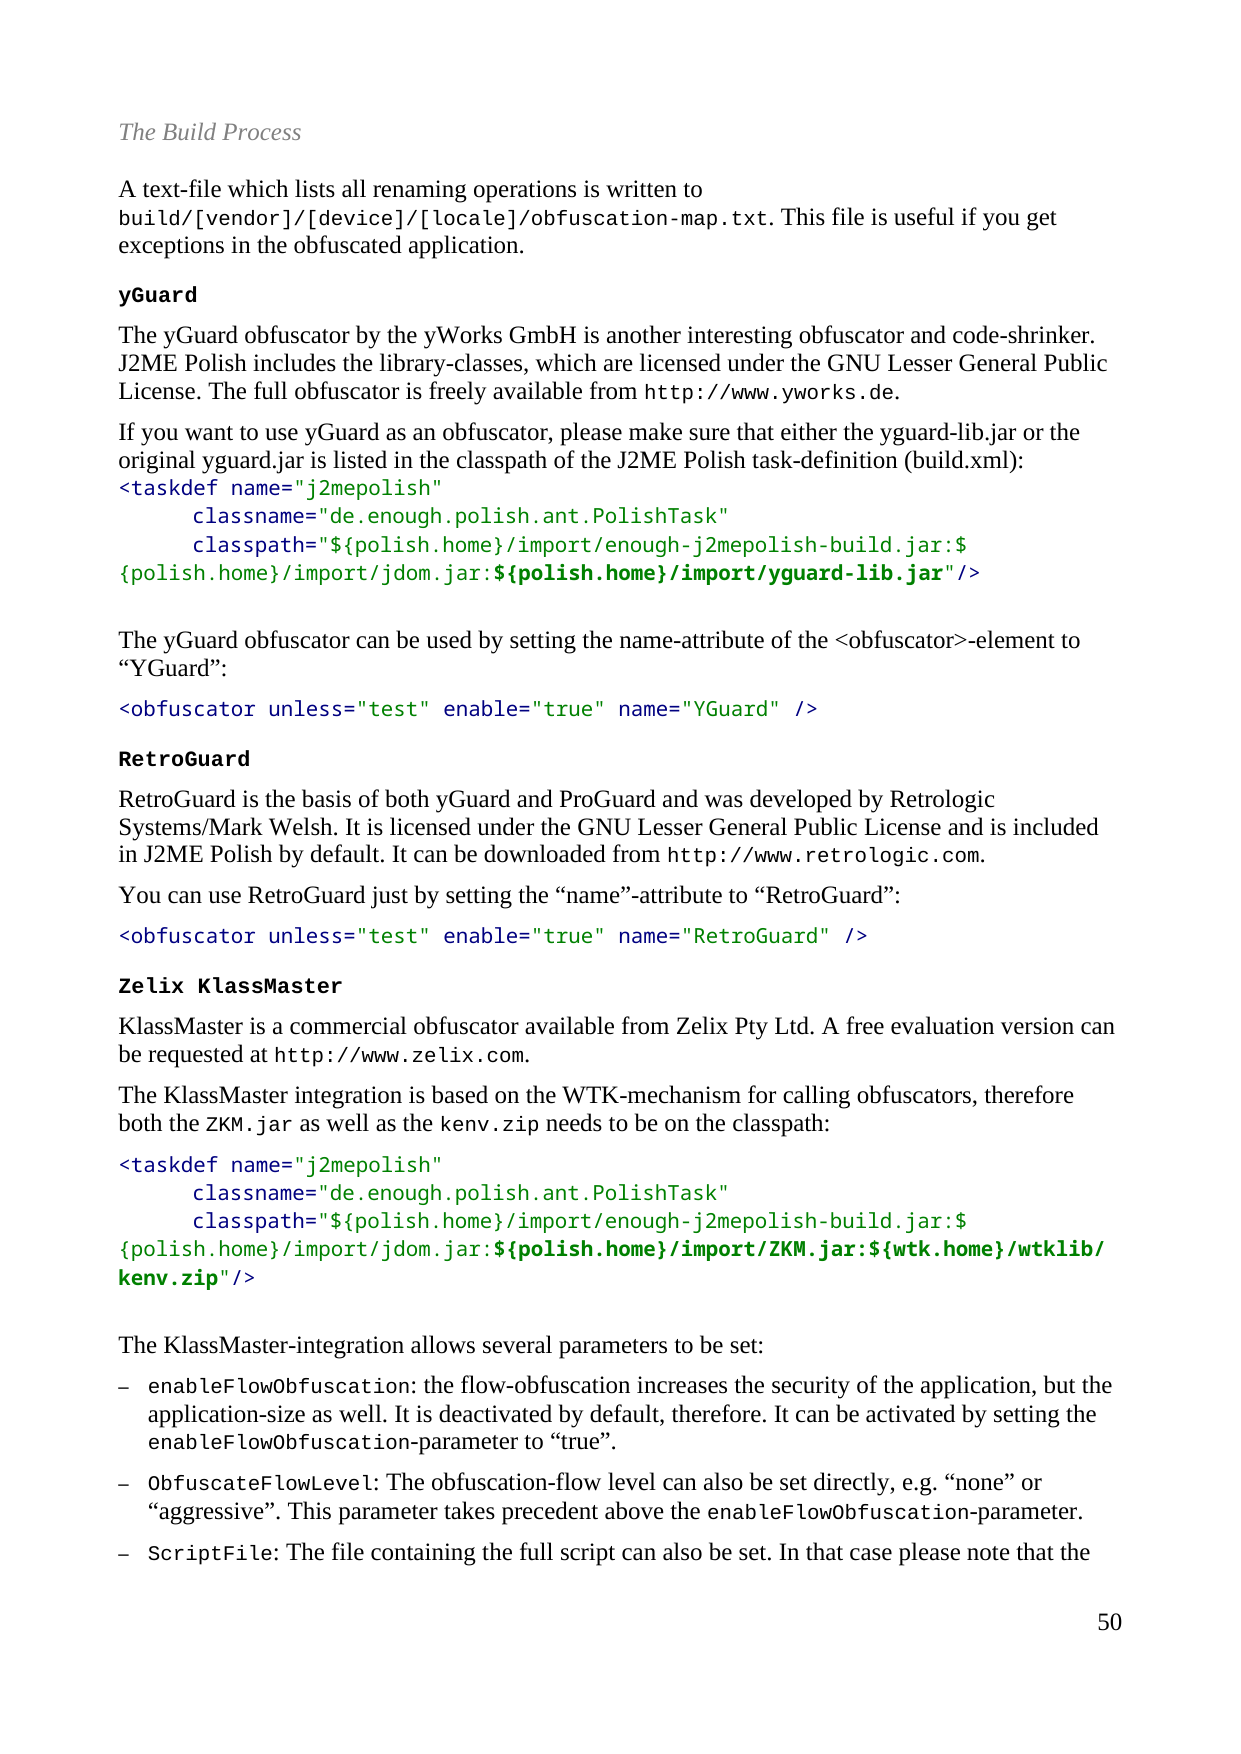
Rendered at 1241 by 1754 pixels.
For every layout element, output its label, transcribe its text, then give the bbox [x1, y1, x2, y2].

text classpath="${polish.home}/import/enough-j2mepolish-build.jar:${polish.home}/import/jdom.jar:${polish.home}/import/yguard-lib.jar"/> [118, 530, 1122, 586]
text RetroGuard is the basis of both yGuard and ProGuard and was developed by Retrologic Systems/Mark Welsh. It is licensed under the GNU Lesser General Public License and is included in J2ME Polish by default. It can be downloaded from http://www.retrologic.com. [118, 785, 1122, 869]
text The yGuard obfuscator can be used by setting the name-attribute of the <obfuscator>-element to “YGuard”: [118, 627, 1122, 682]
list ObfuscateFlowLevel: The obfuscation-flow level can also be set directly, e.g. “none” or “aggressive”. This parameter takes precedent above the enableFlowObfuscation-parameter. [118, 1468, 1122, 1526]
subtitle Zelix KlassMaster [118, 975, 1122, 1000]
text classname="de.enough.polish.ant.PolishTask" [118, 1178, 1122, 1206]
text <obfuscator unless="test" enable="true" name="RetroGuard" /> [118, 922, 1122, 950]
text The yGuard obfuscator by the yWorks GmbH is another interesting obfuscator and code-shrinker. J2ME Polish includes the library-classes, which are licensed under the GNU Lesser General Public License. The full obfuscator is freely available from http://www.yworks.de. [118, 322, 1122, 406]
list enableFlowObfuscation: the flow-obfuscation increases the security of the application, but the application-size as well. It is deactivated by default, therefore. It can be activated by setting the enableFlowObfuscation-parameter to “true”. [118, 1371, 1122, 1456]
text A text-file which lists all renaming operations is written to build/[vendor]/[device]/[locale]/obfuscation-map.txt. This file is useful if you get exceptions in the obfuscated application. [118, 175, 1122, 259]
text The KlassMaster integration is based on the WTK-mechanism for calling obfuscators, therefore both the ZKM.jar as well as the kenv.zip needs to be on the classpath: [118, 1081, 1122, 1137]
text classname="de.enough.polish.ant.PolishTask" [118, 502, 1122, 530]
subtitle yGuard [118, 284, 1122, 309]
text KlassMaster is a commercial obfuscator available from Zelix Pty Ltd. A free evaluation version can be requested at http://www.zelix.com. [118, 1012, 1122, 1068]
text <taskdef name="j2mepolish" [118, 1150, 1122, 1178]
list ScriptFile: The file containing the full script can also be set. In that case please note that the [118, 1538, 1122, 1567]
text classpath="${polish.home}/import/enough-j2mepolish-build.jar:${polish.home}/import/jdom.jar:${polish.home}/import/ZKM.jar:${wtk.home}/wtklib/kenv.zip"/> [118, 1206, 1122, 1291]
text The KlassMaster-integration allows several parameters to be set: [118, 1331, 1122, 1359]
text <taskdef name="j2mepolish" [118, 473, 1122, 502]
text If you want to use yGuard as an obfuscator, please make sure that either the yguard-lib.jar or the original yguard.jar is listed in the classpath of the J2ME Polish task-definition (build.xml): [118, 418, 1122, 473]
text You can use RetroGuard just by setting the “name”-attribute to “RetroGuard”: [118, 881, 1122, 909]
text <obfuscator unless="test" enable="true" name="YGuard" /> [118, 694, 1122, 723]
subtitle RetroGuard [118, 748, 1122, 772]
